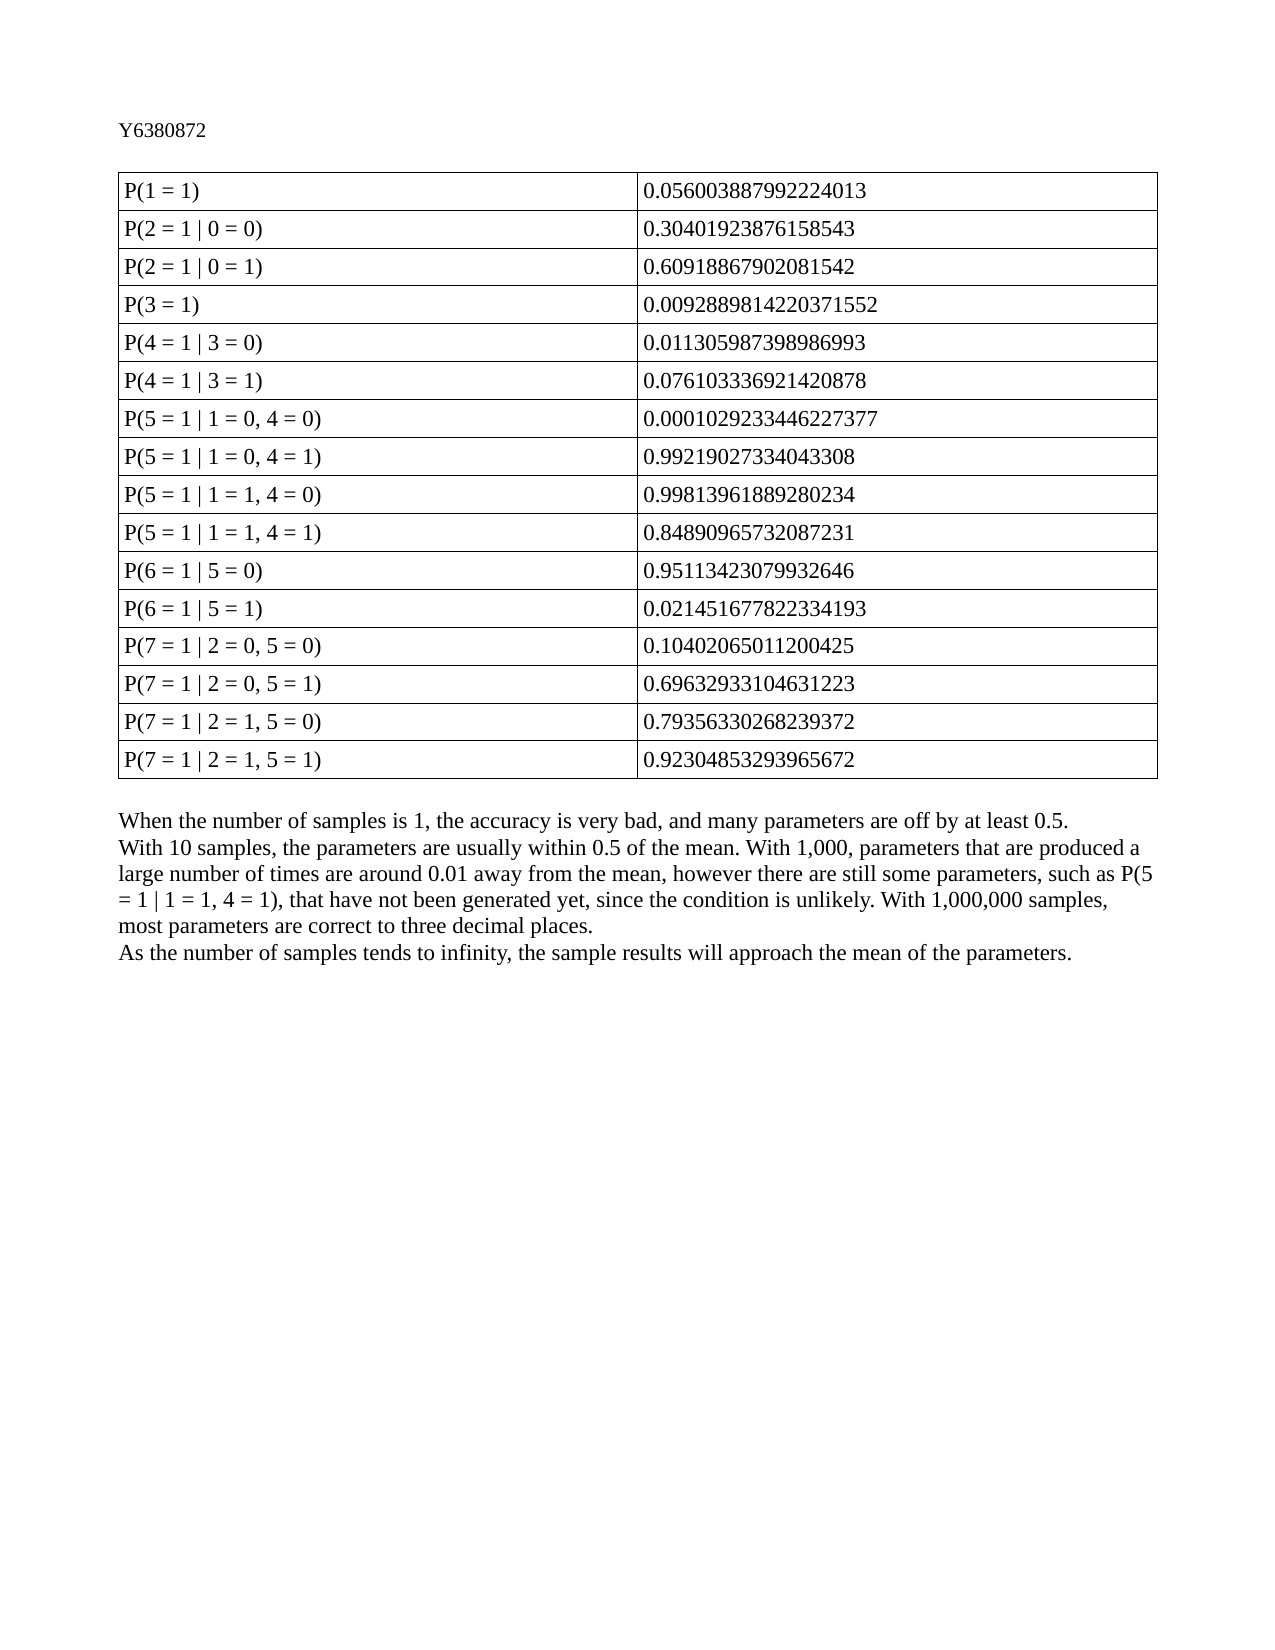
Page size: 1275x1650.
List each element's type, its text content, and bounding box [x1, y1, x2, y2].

table_cell P(5 = 1 | 1 = 1, 4 = 1) [119, 514, 637, 551]
table_cell P(7 = 1 | 2 = 1, 5 = 0) [119, 704, 637, 740]
table_cell 0.011305987398986993 [638, 324, 1157, 361]
table_cell P(2 = 1 | 0 = 1) [119, 249, 637, 285]
table_cell P(7 = 1 | 2 = 1, 5 = 1) [119, 741, 637, 778]
table_cell 0.84890965732087231 [638, 514, 1157, 551]
table_cell 0.95113423079932646 [638, 552, 1157, 589]
table_cell P(2 = 1 | 0 = 0) [119, 211, 637, 247]
table_cell 0.0001029233446227377 [638, 400, 1157, 437]
table_cell 0.99813961889280234 [638, 476, 1157, 513]
table_cell P(5 = 1 | 1 = 0, 4 = 1) [119, 438, 637, 475]
table_cell P(6 = 1 | 5 = 0) [119, 552, 637, 589]
table_cell 0.021451677822334193 [638, 590, 1157, 627]
table_cell P(5 = 1 | 1 = 0, 4 = 0) [119, 400, 637, 437]
table_cell P(3 = 1) [119, 286, 637, 323]
table_cell P(6 = 1 | 5 = 1) [119, 590, 637, 627]
text When the number of samples is 1, the accuracy is very bad, and many parameters are off by at least 0.5. [118, 807, 1157, 833]
table_cell 0.076103336921420878 [638, 362, 1157, 399]
text With 10 samples, the parameters are usually within 0.5 of the mean. With 1,000, parameters that are produced a large number of times are around 0.01 away from the mean, however there are still some parameters, such as P(5 = 1 | 1 = 1, 4 = 1), that have not been generated yet, since the condition is unlikely. With 1,000,000 samples, most parameters are correct to three decimal places. [118, 833, 1157, 939]
table_cell 0.056003887992224013 [638, 173, 1157, 209]
table_cell P(4 = 1 | 3 = 0) [119, 324, 637, 361]
table_cell 0.92304853293965672 [638, 741, 1157, 778]
text As the number of samples tends to infinity, the sample results will approach the mean of the parameters. [118, 939, 1157, 965]
table_cell 0.60918867902081542 [638, 249, 1157, 285]
table_cell 0.79356330268239372 [638, 704, 1157, 740]
table_cell 0.30401923876158543 [638, 211, 1157, 247]
table_cell P(4 = 1 | 3 = 1) [119, 362, 637, 399]
table_cell 0.99219027334043308 [638, 438, 1157, 475]
table_cell P(7 = 1 | 2 = 0, 5 = 0) [119, 628, 637, 664]
table_cell P(7 = 1 | 2 = 0, 5 = 1) [119, 666, 637, 702]
table_cell P(1 = 1) [119, 173, 637, 209]
table_cell 0.10402065011200425 [638, 628, 1157, 664]
table_cell P(5 = 1 | 1 = 1, 4 = 0) [119, 476, 637, 513]
table_cell 0.0092889814220371552 [638, 286, 1157, 323]
table_cell 0.69632933104631223 [638, 666, 1157, 702]
